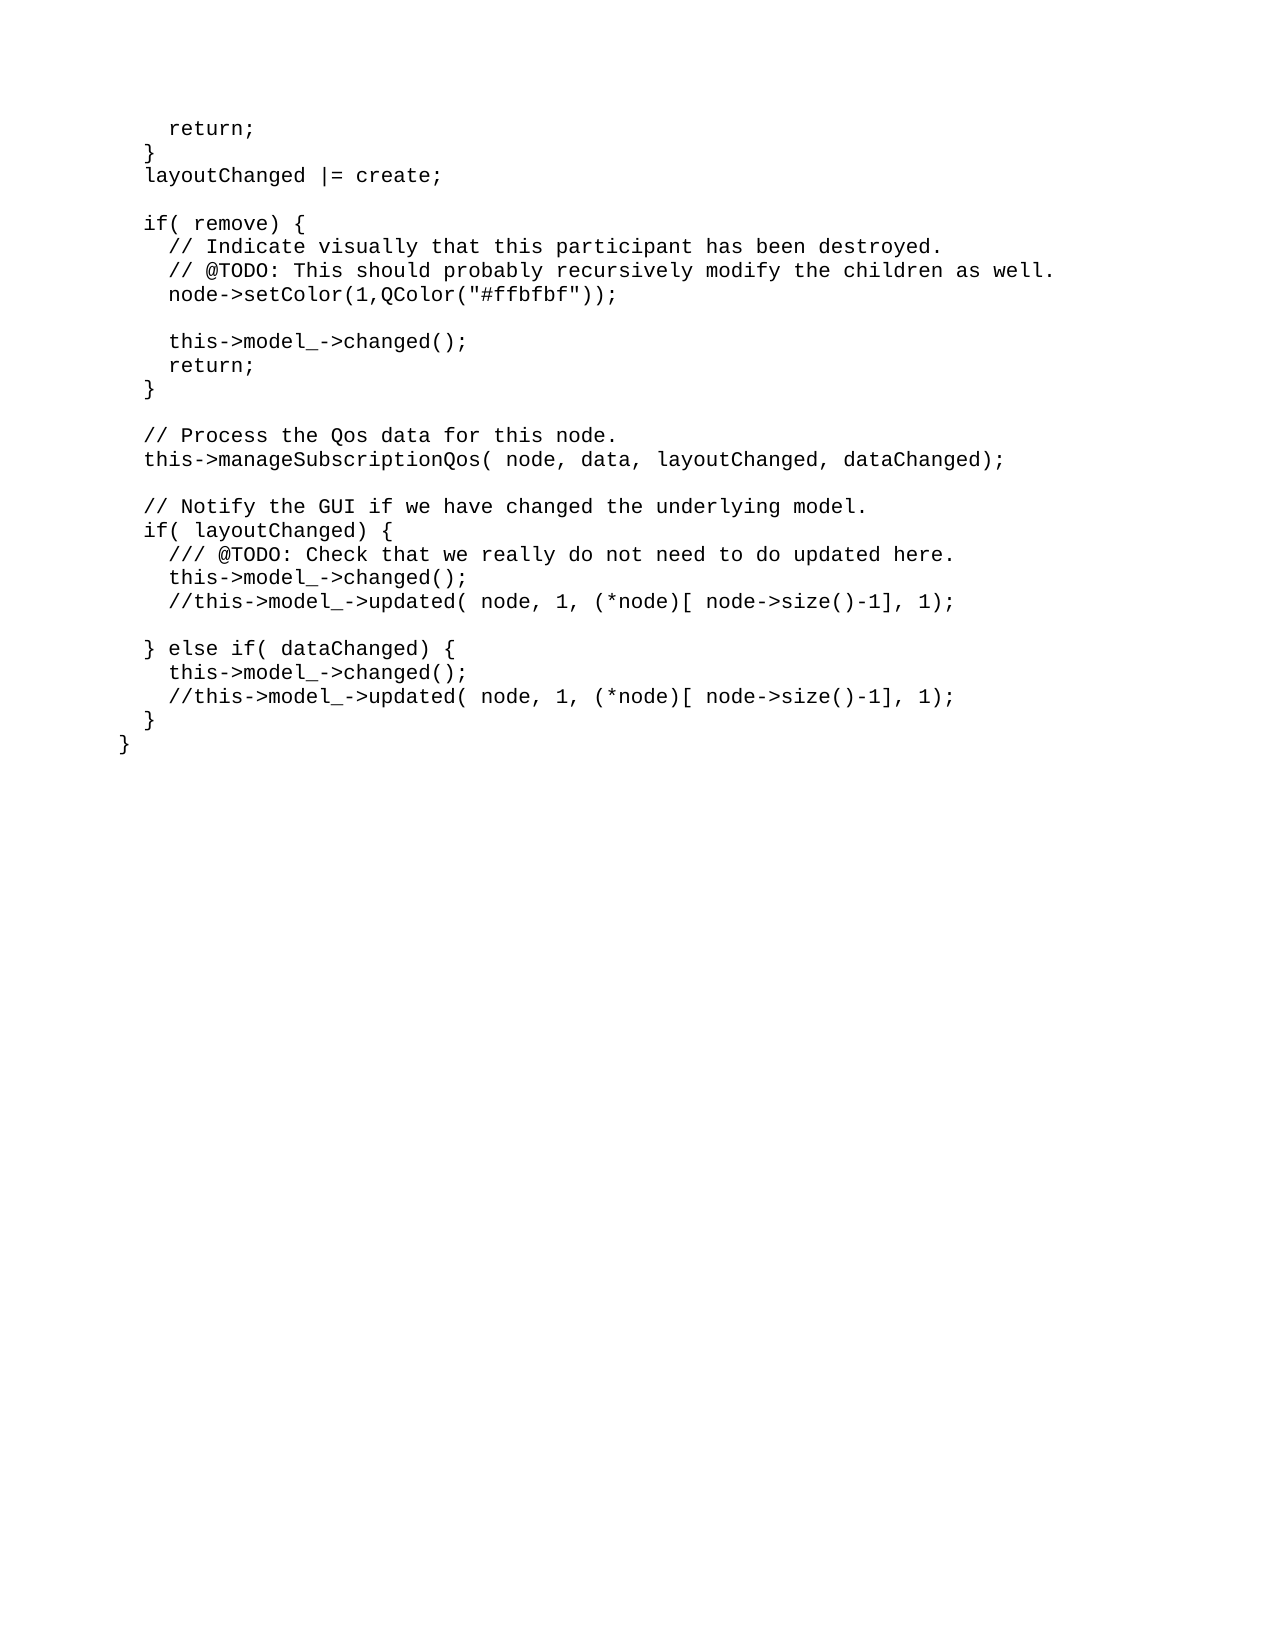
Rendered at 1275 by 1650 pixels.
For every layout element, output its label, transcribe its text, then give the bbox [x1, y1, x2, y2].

text // Process the Qos data for this node. [118, 426, 1157, 449]
text this->model_->changed(); [118, 662, 1157, 686]
text } else if( dataChanged) { [118, 638, 1157, 662]
text return; [118, 118, 1157, 142]
text if( remove) { [118, 213, 1157, 236]
text layoutChanged |= create; [118, 165, 1157, 189]
text //this->model_->updated( node, 1, (*node)[ node->size()-1], 1); [118, 686, 1157, 709]
text // Indicate visually that this participant has been destroyed. [118, 236, 1157, 260]
text } [118, 378, 1157, 402]
text this->manageSubscriptionQos( node, data, layoutChanged, dataChanged); [118, 449, 1157, 473]
text this->model_->changed(); [118, 567, 1157, 591]
text } [118, 733, 1157, 757]
text } [118, 709, 1157, 733]
text // @TODO: This should probably recursively modify the children as well. [118, 260, 1157, 284]
text this->model_->changed(); [118, 331, 1157, 354]
text return; [118, 354, 1157, 378]
text if( layoutChanged) { [118, 520, 1157, 544]
text // Notify the GUI if we have changed the underlying model. [118, 496, 1157, 520]
text //this->model_->updated( node, 1, (*node)[ node->size()-1], 1); [118, 591, 1157, 615]
text /// @TODO: Check that we really do not need to do updated here. [118, 544, 1157, 567]
text } [118, 142, 1157, 165]
text node->setColor(1,QColor("#ffbfbf")); [118, 284, 1157, 307]
